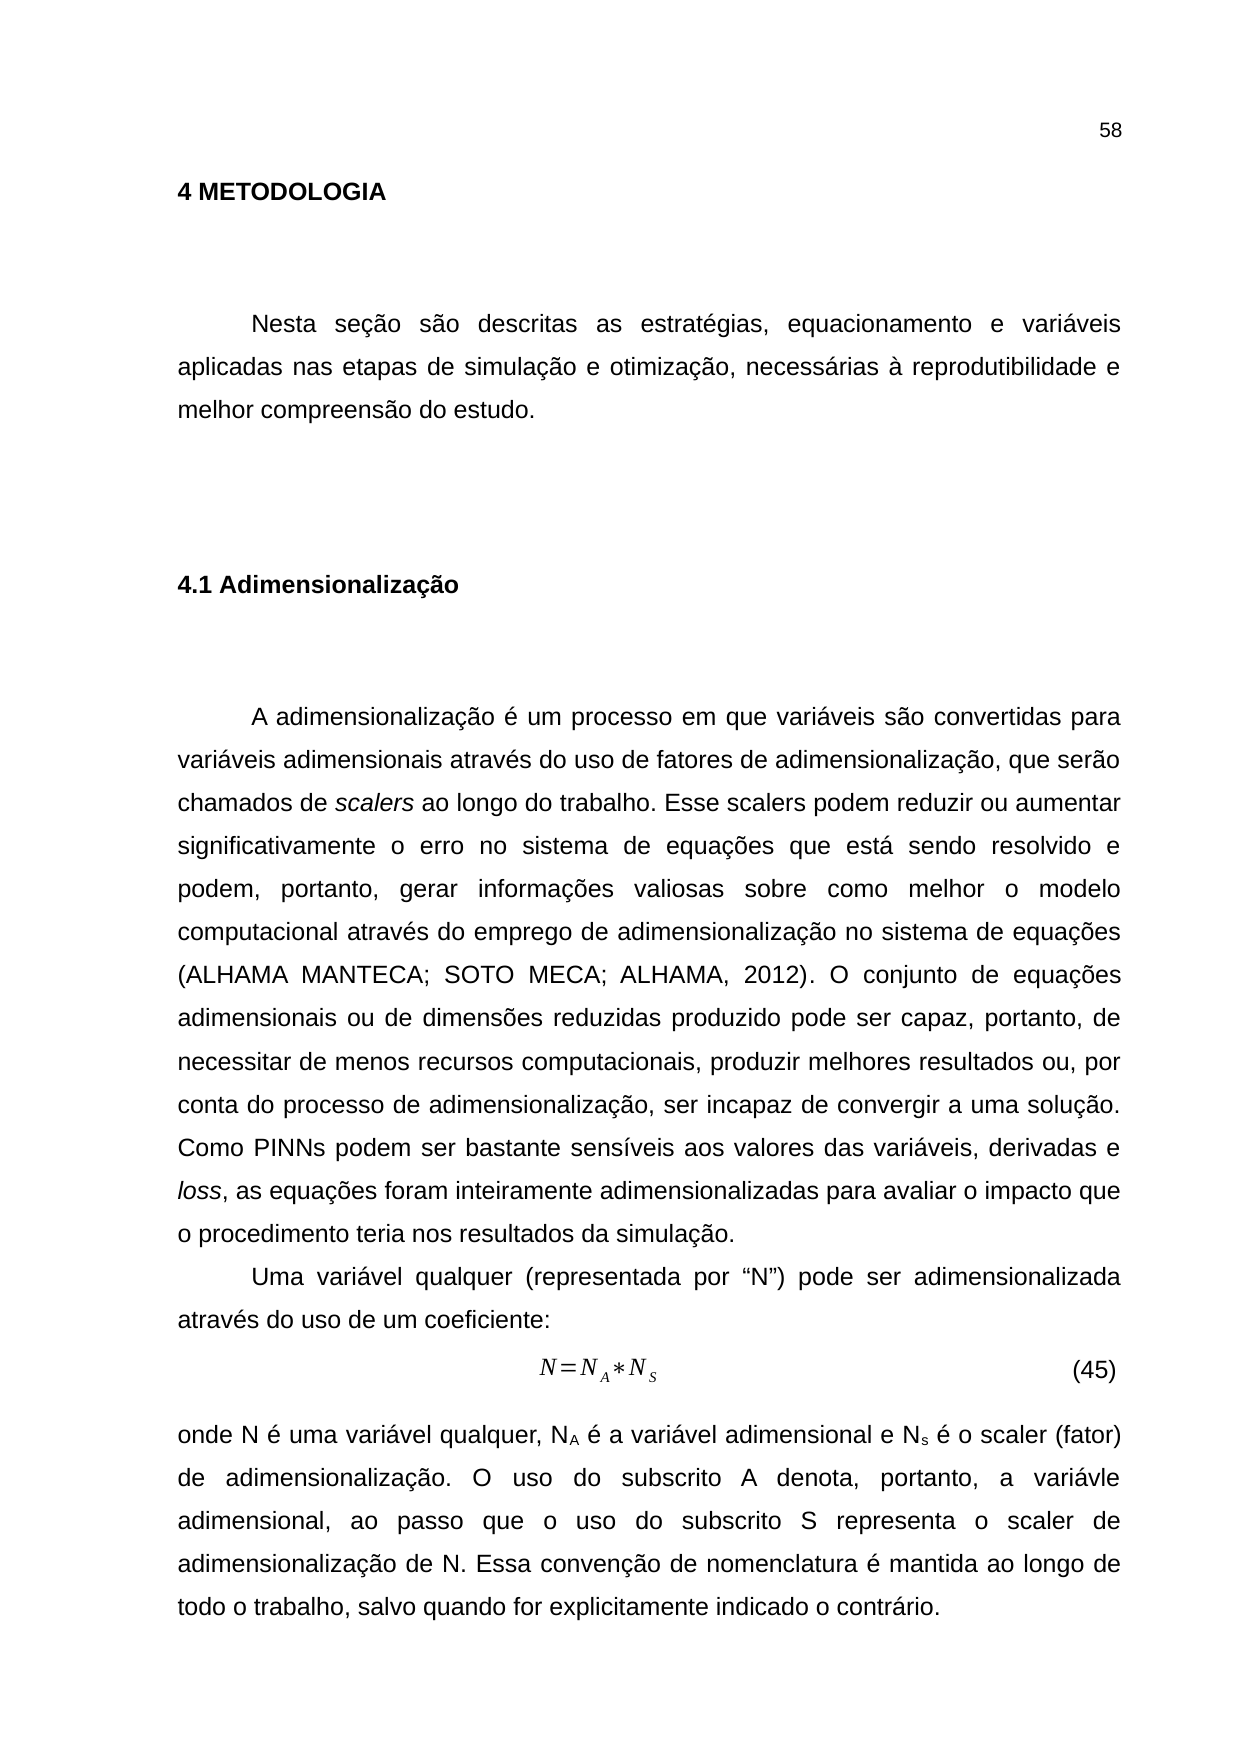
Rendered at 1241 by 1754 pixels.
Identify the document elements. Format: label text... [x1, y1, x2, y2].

subtitle Adimensionalização [177, 570, 1122, 598]
text Uma variável qualquer (representada por “N”) pode ser adimensionalizada através do uso de um coeficiente: [177, 1262, 1122, 1334]
table_header [177, 1348, 1017, 1391]
text A adimensionalização é um processo em que variáveis são convertidas para variáveis adimensionais através do uso de fatores de adimensionalização, que serão chamados de scalers ao longo do trabalho. Esse scalers podem reduzir ou aumentar significativamente o erro no sistema de equações que está sendo resolvido e podem, portanto, gerar informações valiosas sobre como melhor o modelo computacional através do emprego de adimensionalização no sistema de equações (ALHAMA MANTECA; SOTO MECA; ALHAMA, 2012). O conjunto de equações adimensionais ou de dimensões reduzidas produzido pode ser capaz, portanto, de necessitar de menos recursos computacionais, produzir melhores resultados ou, por conta do processo de adimensionalização, ser incapaz de convergir a uma solução. Como PINNs podem ser bastante sensíveis aos valores das variáveis, derivadas e loss, as equações foram inteiramente adimensionalizadas para avaliar o impacto que o procedimento teria nos resultados da simulação. [177, 701, 1122, 1248]
text Nesta seção são descritas as estratégias, equacionamento e variáveis aplicadas nas etapas de simulação e otimização, necessárias à reprodutibilidade e melhor compreensão do estudo. [177, 309, 1122, 424]
table_header (45) [1017, 1348, 1122, 1391]
subtitle Metodologia [177, 177, 1122, 206]
text onde N é uma variável qualquer, NA é a variável adimensional e Ns é o scaler (fator) de adimensionalização. O uso do subscrito A denota, portanto, a variávle adimensional, ao passo que o uso do subscrito S representa o scaler de adimensionalização de N. Essa convenção de nomenclatura é mantida ao longo de todo o trabalho, salvo quando for explicitamente indicado o contrário. [177, 1420, 1122, 1621]
